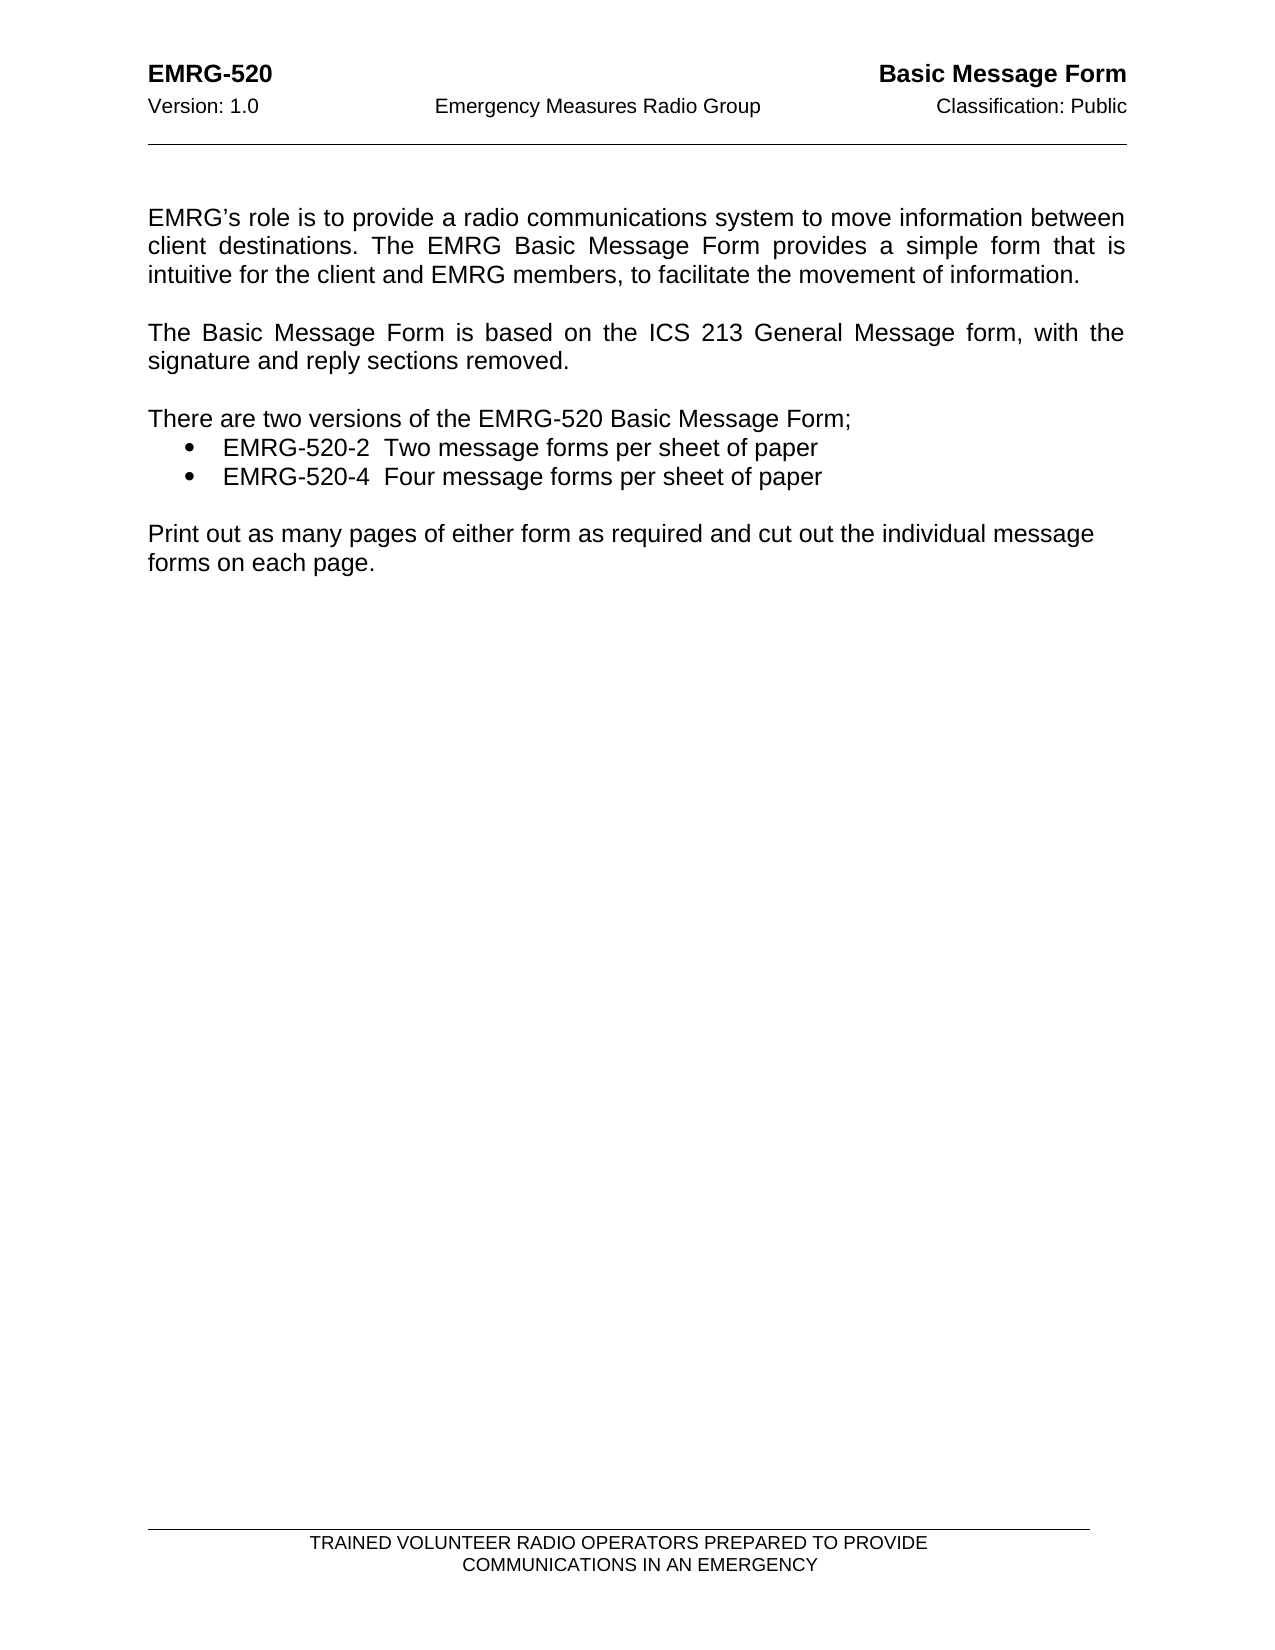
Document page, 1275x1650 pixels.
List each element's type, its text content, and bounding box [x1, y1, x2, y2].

text The Basic Message Form is based on the ICS 213 General Message form, with the signature and reply sections removed. [148, 318, 1127, 375]
text Print out as many pages of either form as required and cut out the individual message forms on each page. [148, 519, 1127, 577]
list EMRG-520-4 Four message forms per sheet of paper [185, 461, 1127, 490]
text EMRG’s role is to provide a radio communications system to move information between client destinations. The EMRG Basic Message Form provides a simple form that is intuitive for the client and EMRG members, to facilitate the movement of information. [148, 203, 1127, 289]
text There are two versions of the EMRG-520 Basic Message Form; [148, 404, 1127, 433]
list EMRG-520-2 Two message forms per sheet of paper [185, 433, 1127, 461]
